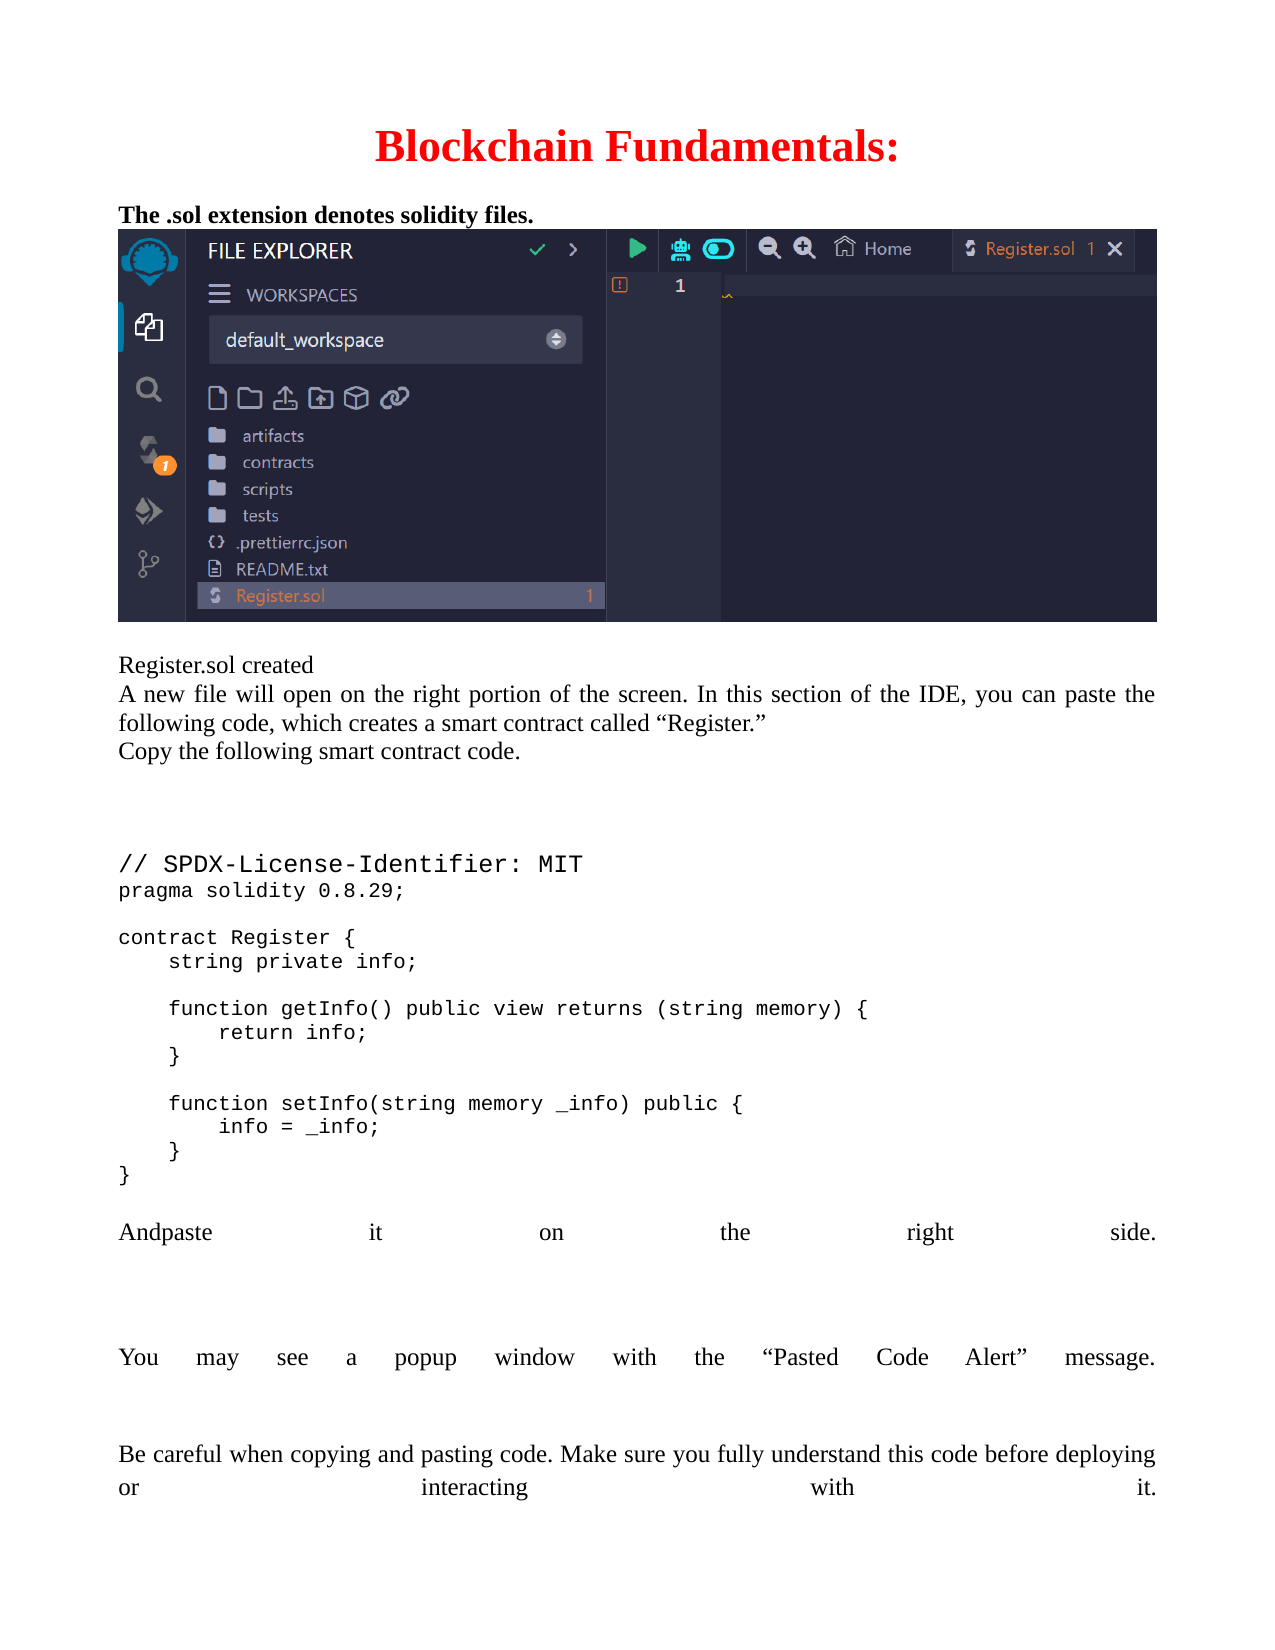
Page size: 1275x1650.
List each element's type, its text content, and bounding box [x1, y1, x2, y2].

text } [118, 1045, 1157, 1069]
text pragma solidity 0.8.29; [118, 880, 1157, 903]
text function setInfo(string memory _info) public { [118, 1093, 1157, 1116]
text You may see a popup window with the “Pasted Code Alert” message. [118, 1342, 1157, 1434]
text contract Register { [118, 927, 1157, 951]
text The .sol extension denotes solidity files. [118, 200, 1157, 229]
text Copy the following smart contract code. [118, 736, 1157, 765]
text } [118, 1163, 1157, 1187]
text function getInfo() public view returns (string memory) { [118, 998, 1157, 1022]
text info = _info; [118, 1116, 1157, 1140]
text A new file will open on the right portion of the screen. In this section of the IDE, you can paste the following code, which creates a smart contract called “Register.” [118, 679, 1157, 736]
text return info; [118, 1022, 1157, 1045]
text // SPDX-License-Identifier: MIT [118, 851, 1157, 880]
text Be careful when copying and pasting code. Make sure you fully understand this code before deploying or interacting with it. [118, 1439, 1157, 1501]
text string private info; [118, 951, 1157, 974]
text } [118, 1140, 1157, 1163]
text Andpaste it on the right side. [118, 1217, 1157, 1309]
picture [118, 229, 1157, 622]
text Register.sol created [118, 650, 1157, 679]
